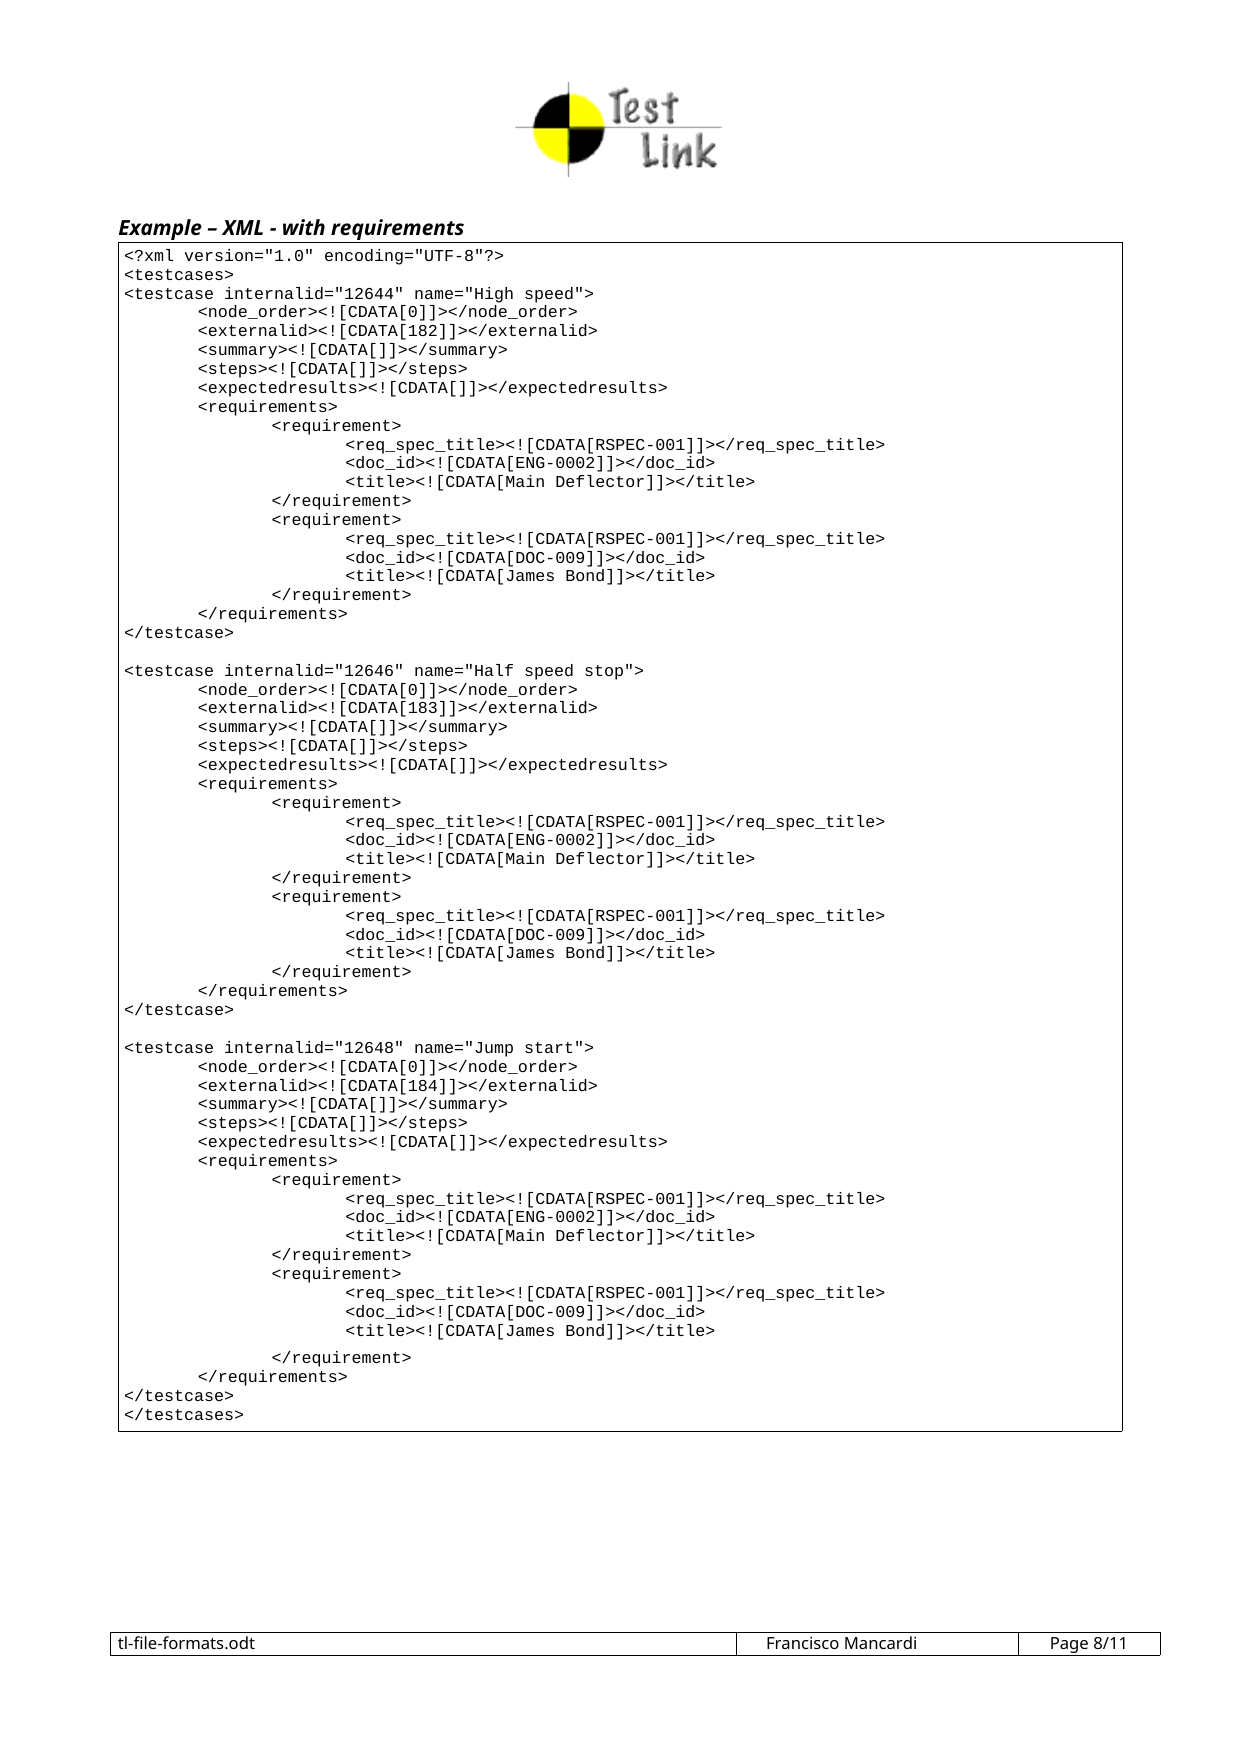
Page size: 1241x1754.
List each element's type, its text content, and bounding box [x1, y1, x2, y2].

picture [515, 82, 725, 177]
subtitle Example – XML - with requirements [118, 213, 1122, 242]
table_header <?xml version="1.0" encoding="UTF-8"?> <testcases> <testcase internalid="12644" name="High speed"> <node_order><![CDATA[0]]></node_order> <externalid><![CDATA[182]]></externalid> <summary><![CDATA[]]></summary> <steps><![CDATA[]]></steps> <expectedresults><![CDATA[]]></expectedresults> <requirements> <requirement> <req_spec_title><![CDATA[RSPEC-001]]></req_spec_title> <doc_id><![CDATA[ENG-0002]]></doc_id> <title><![CDATA[Main Deflector]]></title> </requirement> <requirement> <req_spec_title><![CDATA[RSPEC-001]]></req_spec_title> <doc_id><![CDATA[DOC-009]]></doc_id> <title><![CDATA[James Bond]]></title> </requirement> </requirements> </testcase> <testcase internalid="12646" name="Half speed stop"> <node_order><![CDATA[0]]></node_order> <externalid><![CDATA[183]]></externalid> <summary><![CDATA[]]></summary> <steps><![CDATA[]]></steps> <expectedresults><![CDATA[]]></expectedresults> <requirements> <requirement> <req_spec_title><![CDATA[RSPEC-001]]></req_spec_title> <doc_id><![CDATA[ENG-0002]]></doc_id> <title><![CDATA[Main Deflector]]></title> </requirement> <requirement> <req_spec_title><![CDATA[RSPEC-001]]></req_spec_title> <doc_id><![CDATA[DOC-009]]></doc_id> <title><![CDATA[James Bond]]></title> </requirement> </requirements> </testcase> <testcase internalid="12648" name="Jump start"> <node_order><![CDATA[0]]></node_order> <externalid><![CDATA[184]]></externalid> <summary><![CDATA[]]></summary> <steps><![CDATA[]]></steps> <expectedresults><![CDATA[]]></expectedresults> <requirements> <requirement> <req_spec_title><![CDATA[RSPEC-001]]></req_spec_title> <doc_id><![CDATA[ENG-0002]]></doc_id> <title><![CDATA[Main Deflector]]></title> </requirement> <requirement> <req_spec_title><![CDATA[RSPEC-001]]></req_spec_title> <doc_id><![CDATA[DOC-009]]></doc_id> <title><![CDATA[James Bond]]></title> </requirement> </requirements> </testcase> </testcases> [119, 243, 1122, 1431]
